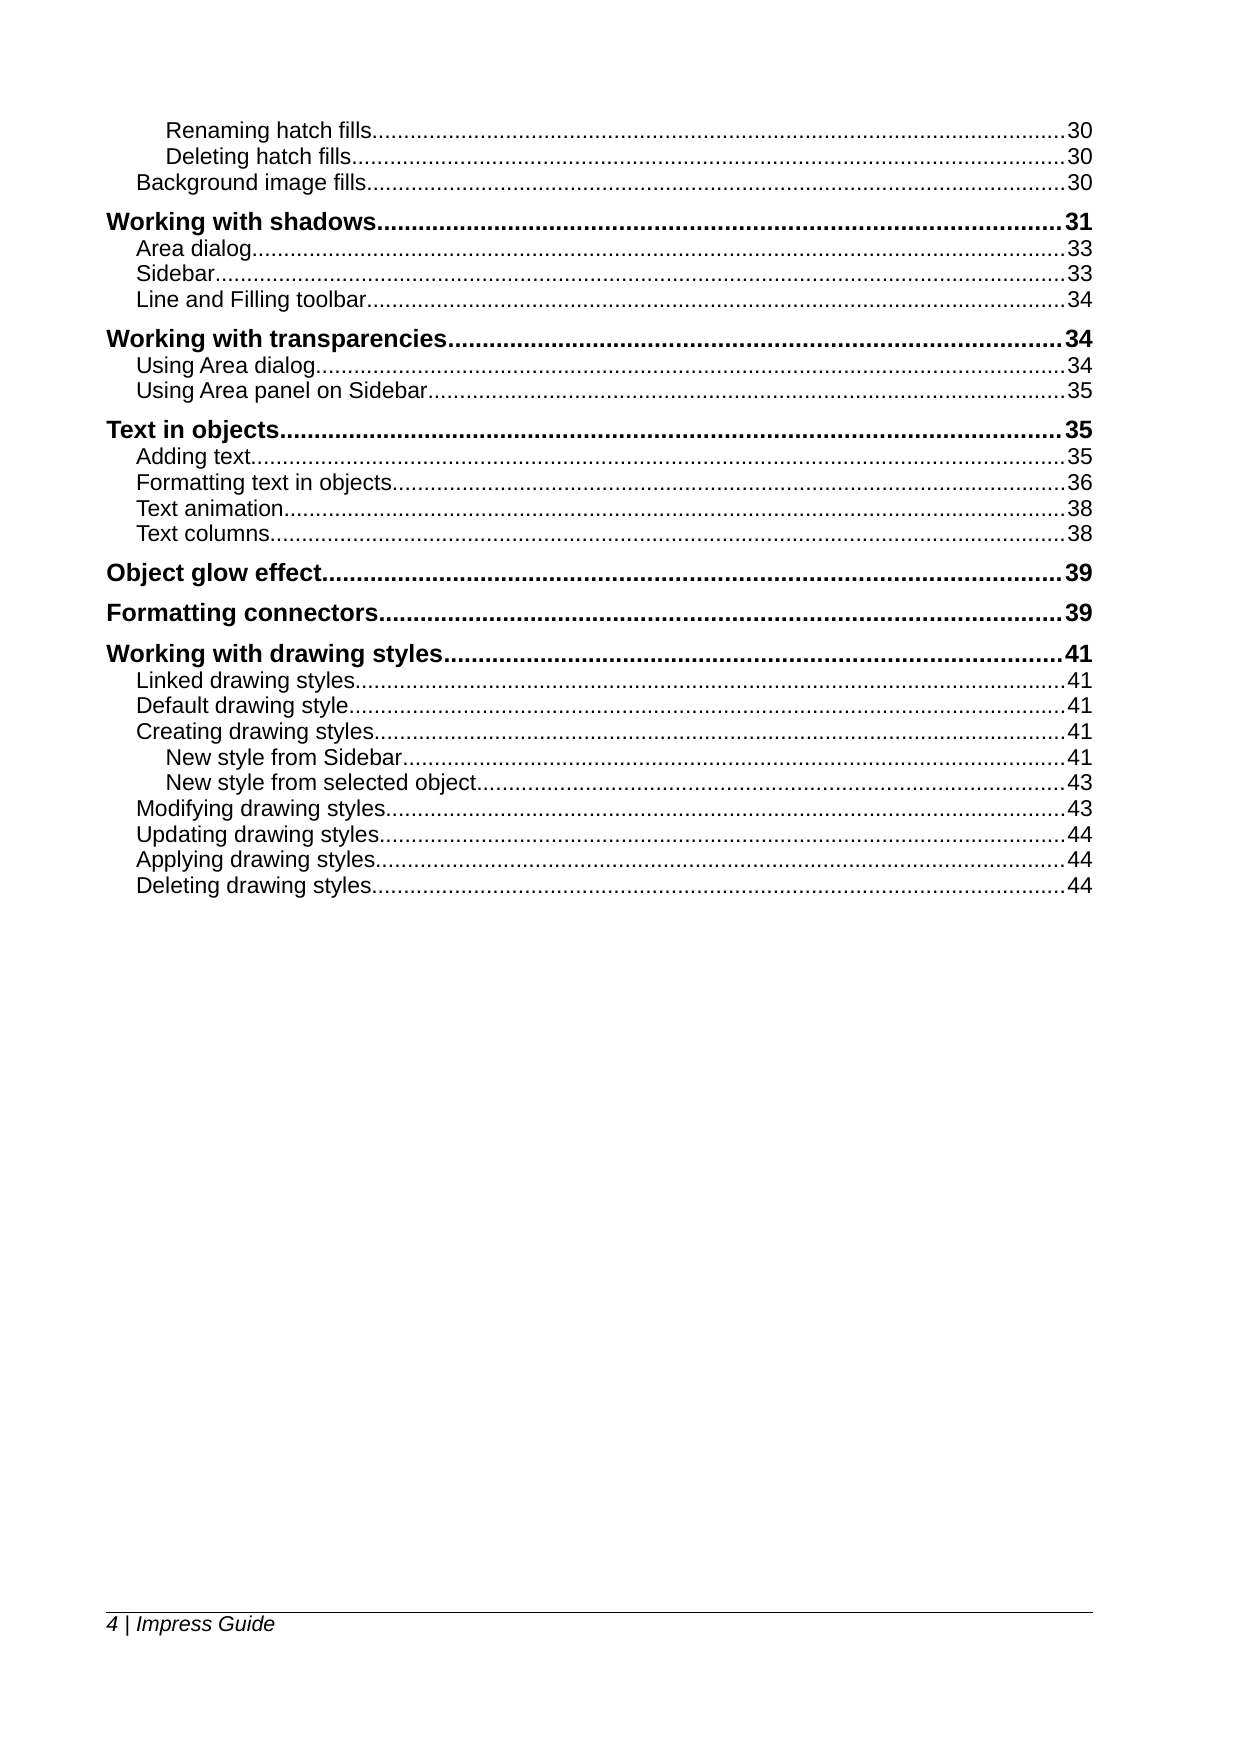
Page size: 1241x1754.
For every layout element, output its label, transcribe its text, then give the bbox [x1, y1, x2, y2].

text Deleting drawing styles 44 [136, 872, 1093, 898]
text Linked drawing styles 41 [136, 667, 1093, 693]
text Background image fills 30 [136, 169, 1093, 195]
text Working with drawing styles 41 [106, 639, 1093, 667]
text Applying drawing styles 44 [136, 847, 1093, 872]
text Using Area panel on Sidebar 35 [136, 378, 1093, 404]
text Renaming hatch fills 30 [165, 118, 1093, 144]
text Formatting connectors 39 [106, 599, 1093, 627]
text Text columns 38 [136, 521, 1093, 547]
text Updating drawing styles 44 [136, 821, 1093, 847]
text Line and Filling toolbar 34 [136, 287, 1093, 312]
text New style from selected object 43 [165, 770, 1093, 796]
text Working with transparencies 34 [106, 324, 1093, 352]
text New style from Sidebar 41 [165, 744, 1093, 770]
text Text in objects 35 [106, 416, 1093, 444]
text Area dialog 33 [136, 235, 1093, 261]
text Creating drawing styles 41 [136, 719, 1093, 744]
text Sidebar 33 [136, 261, 1093, 287]
text Formatting text in objects 36 [136, 470, 1093, 495]
text Deleting hatch fills 30 [165, 144, 1093, 169]
text Adding text 35 [136, 444, 1093, 470]
text Using Area dialog 34 [136, 352, 1093, 378]
text Text animation 38 [136, 495, 1093, 521]
text Modifying drawing styles 43 [136, 796, 1093, 821]
text Working with shadows 31 [106, 207, 1093, 235]
text Object glow effect 39 [106, 559, 1093, 587]
text Default drawing style 41 [136, 693, 1093, 719]
